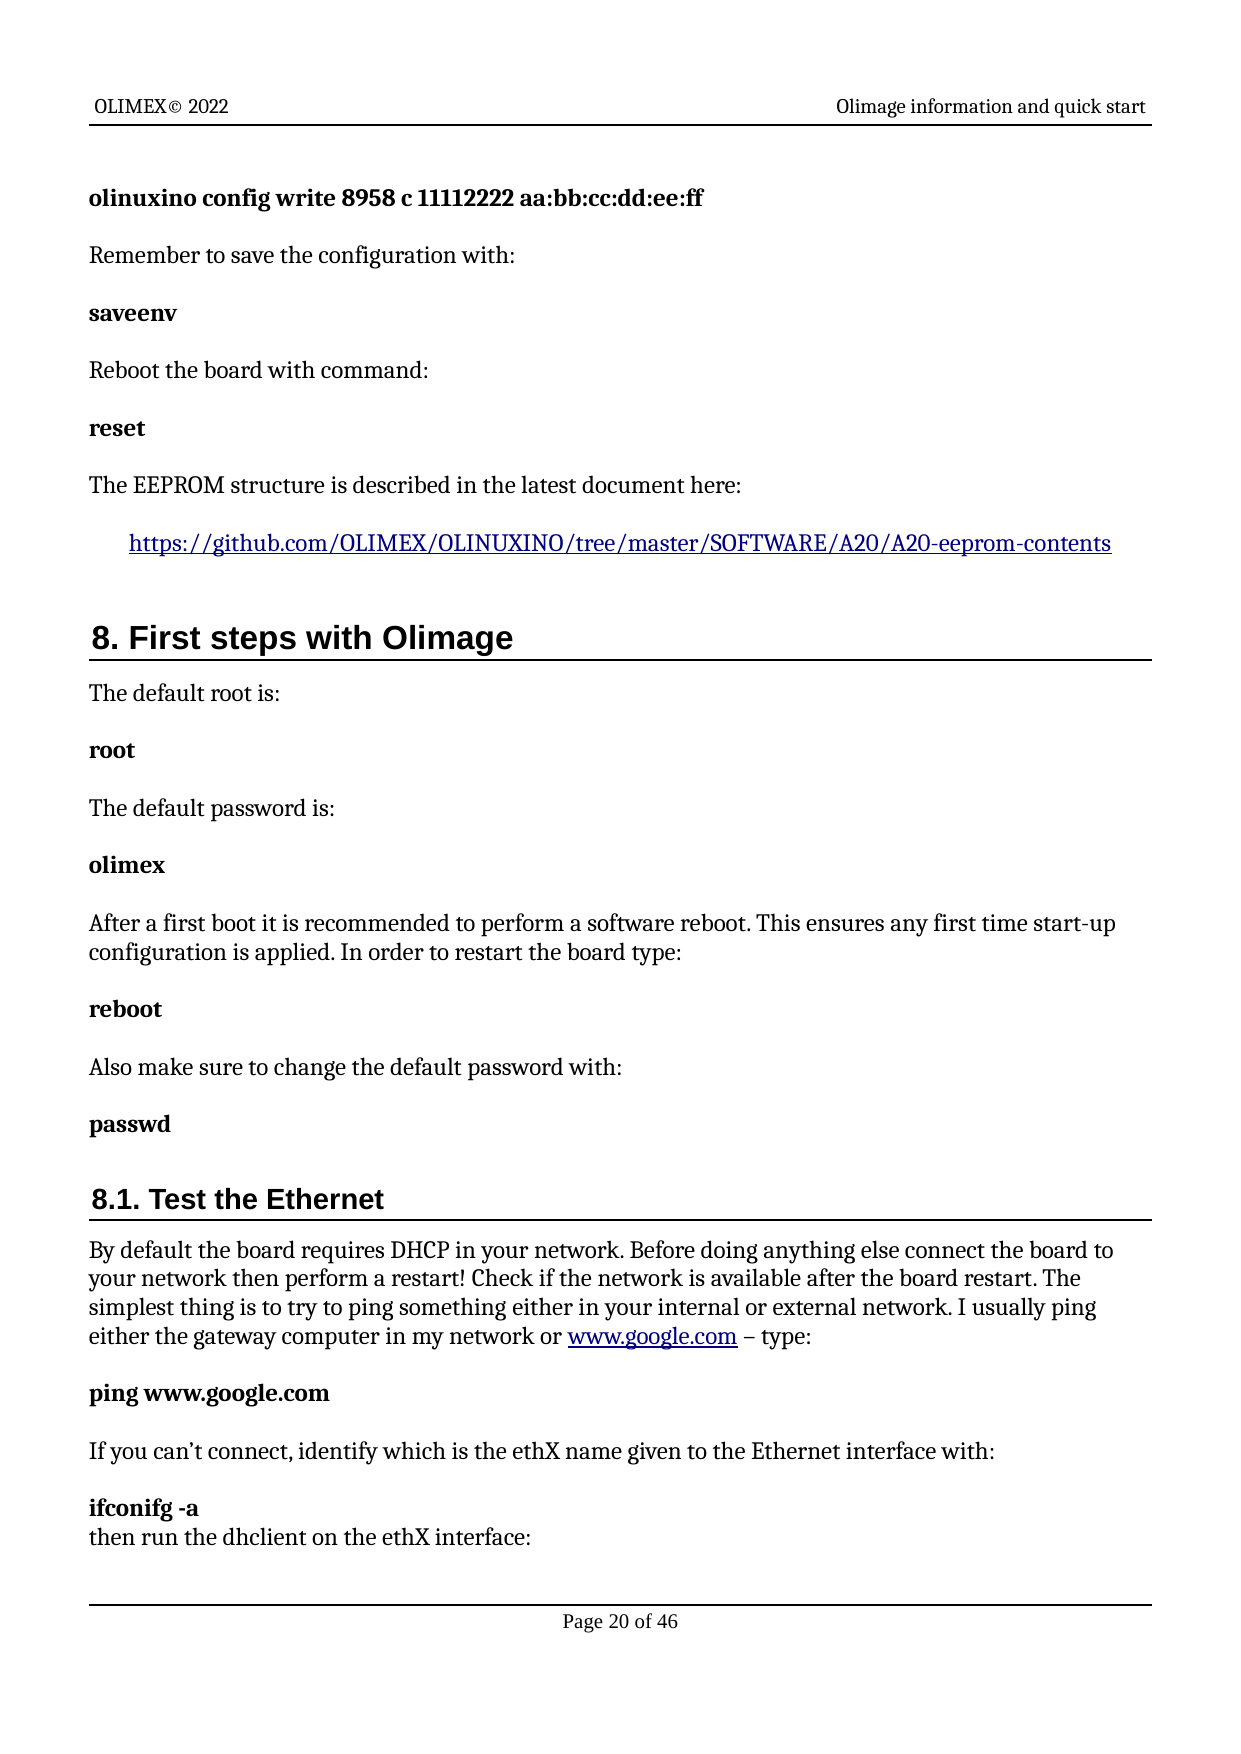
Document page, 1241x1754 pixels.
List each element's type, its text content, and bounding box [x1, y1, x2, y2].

subtitle 8.1. Test the Ethernet [88, 1179, 1152, 1221]
text The default root is: [88, 679, 1152, 708]
text olinuxino config write 8958 c 11112222 aa:bb:cc:dd:ee:ff [88, 183, 1152, 212]
text ping www.google.com [88, 1379, 1152, 1408]
text olimex [88, 851, 1152, 880]
text reset [88, 413, 1152, 442]
text Remember to save the configuration with: [88, 241, 1152, 270]
text The default password is: [88, 794, 1152, 823]
text then run the dhclient on the ethX interface: [88, 1523, 1152, 1552]
text root [88, 736, 1152, 765]
text After a first boot it is recommended to perform a software reboot. This ensures any first time start-up configuration is applied. In order to restart the board type: [88, 909, 1152, 966]
text Also make sure to change the default password with: [88, 1053, 1152, 1081]
text Reboot the board with command: [88, 356, 1152, 385]
subtitle 8. First steps with Olimage [88, 615, 1152, 661]
text passwd [88, 1110, 1152, 1139]
text reboot [88, 995, 1152, 1024]
text By default the board requires DHCP in your network. Before doing anything else connect the board to your network then perform a restart! Check if the network is available after the board restart. The simplest thing is to try to ping something either in your internal or external network. I usually ping either the gateway computer in my network or www.google.com – type: [88, 1236, 1152, 1351]
text The EEPROM structure is described in the latest document here: [88, 471, 1152, 500]
text ifconifg -a [88, 1494, 1152, 1523]
text If you can’t connect, identify which is the ethX name given to the Ethernet interface with: [88, 1437, 1152, 1466]
text https://github.com/OLIMEX/OLINUXINO/tree/master/SOFTWARE/A20/A20-eeprom-contents [88, 528, 1152, 557]
text saveenv [88, 298, 1152, 327]
